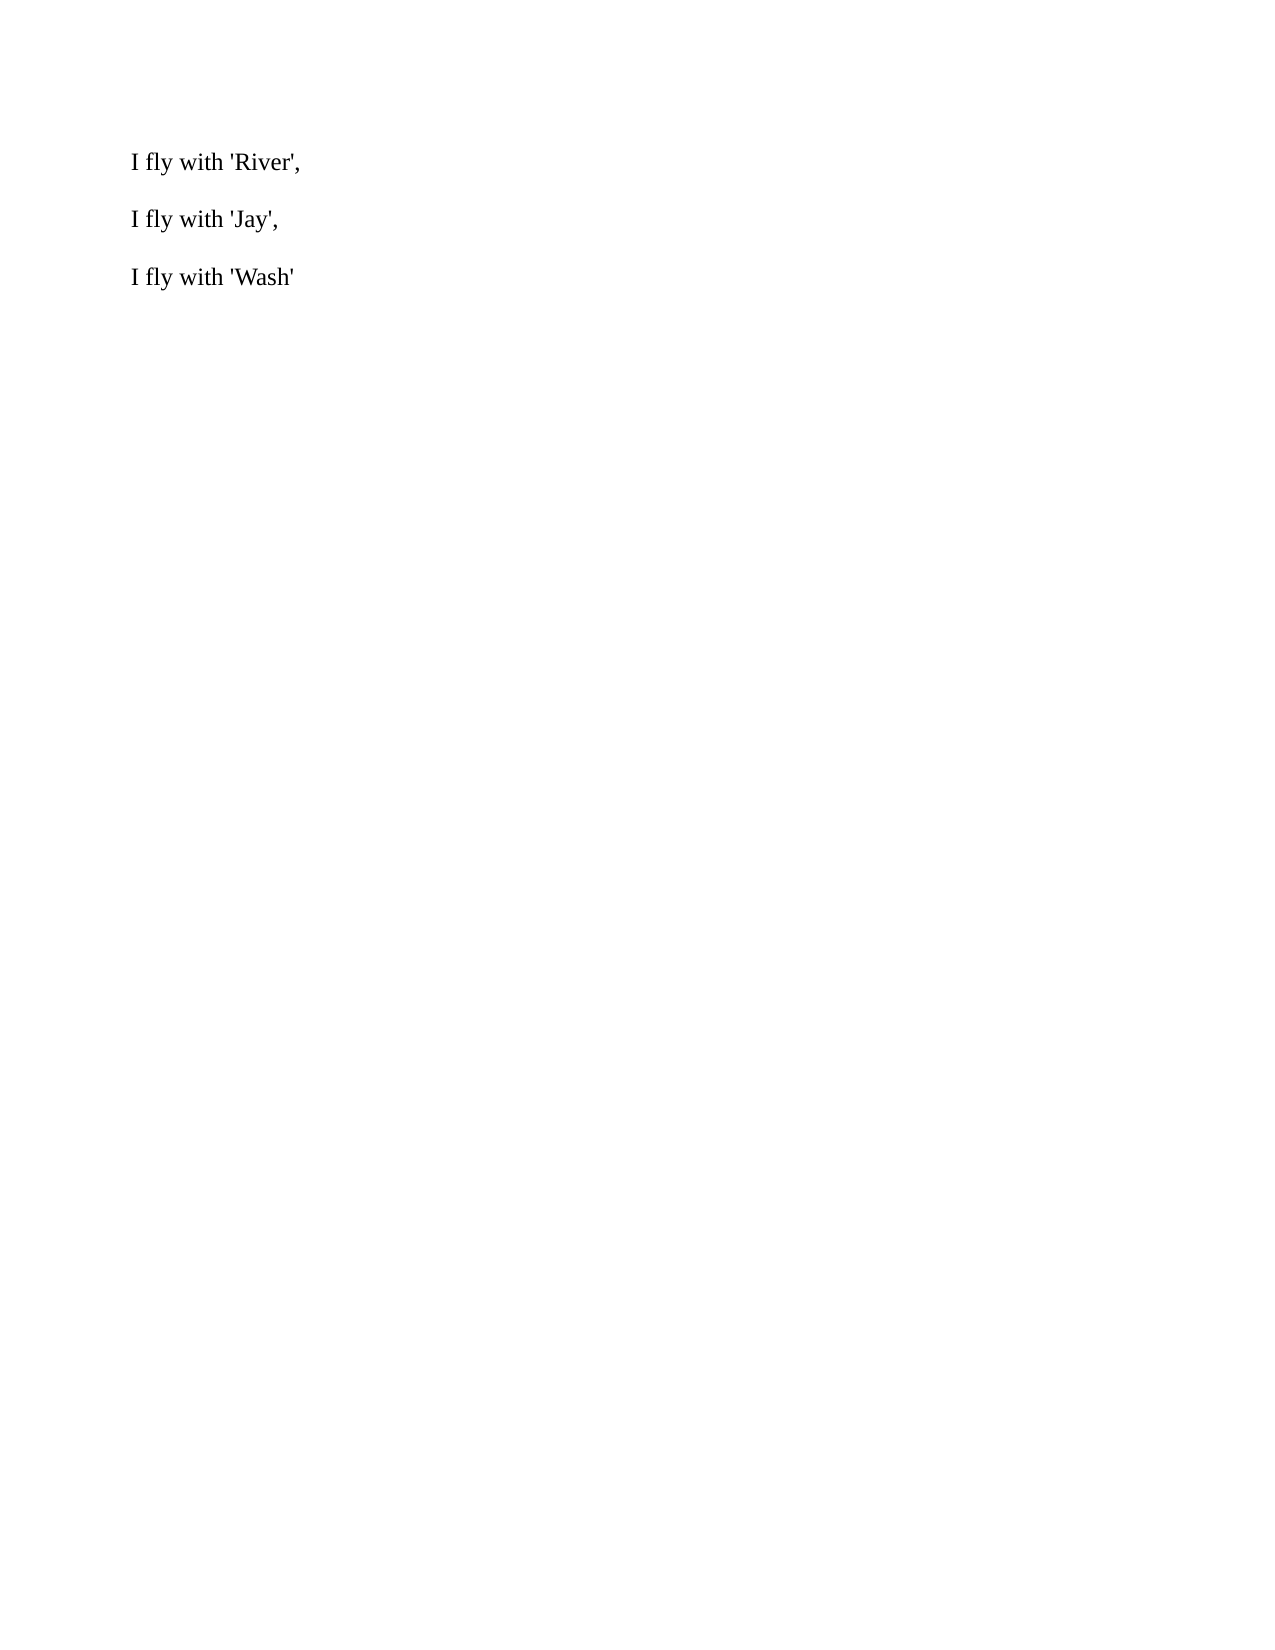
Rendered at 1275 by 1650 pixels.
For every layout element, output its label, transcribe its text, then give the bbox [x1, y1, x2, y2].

text I fly with 'Wash' [118, 262, 1157, 291]
text I fly with 'River', [118, 147, 1157, 176]
text I fly with 'Jay', [118, 204, 1157, 233]
